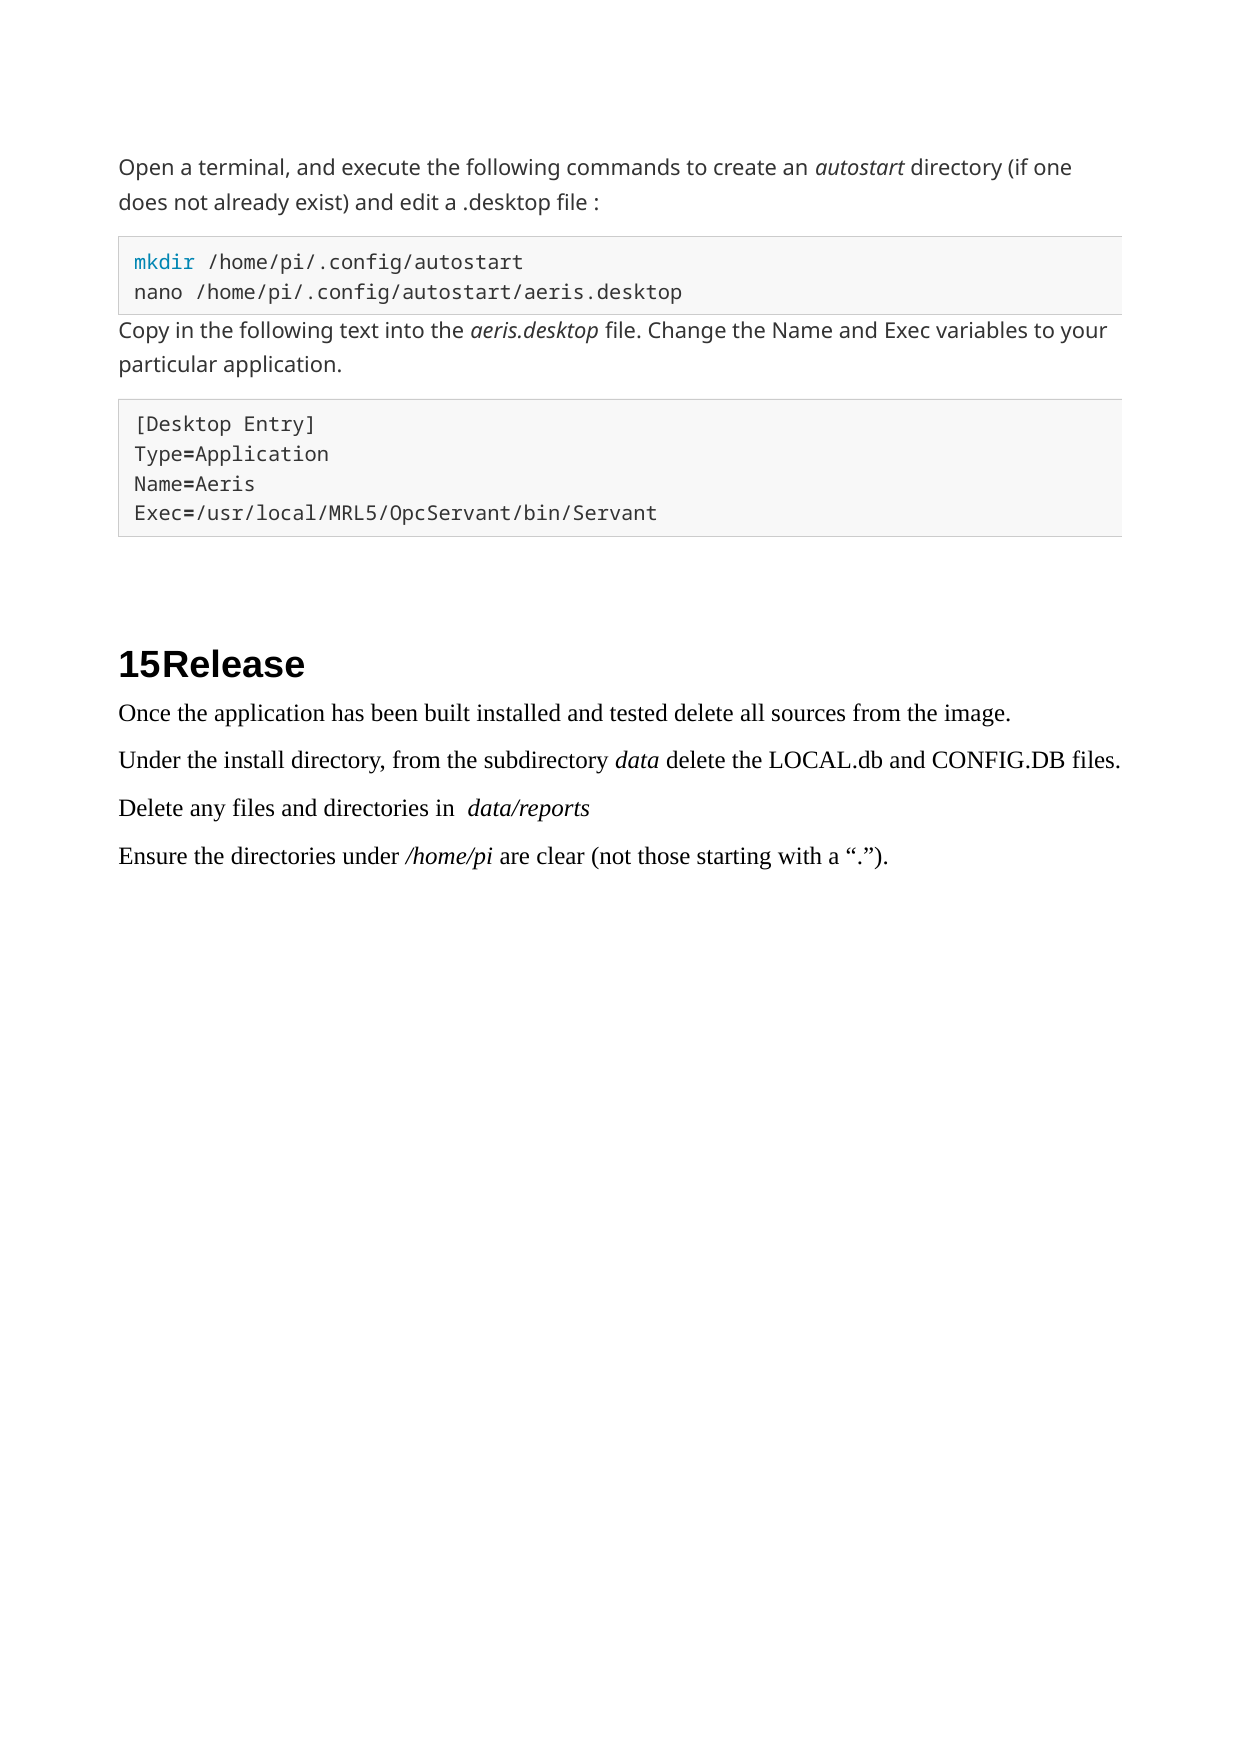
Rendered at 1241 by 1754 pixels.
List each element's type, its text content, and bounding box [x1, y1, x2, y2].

text nano /home/pi/.config/autostart/aeris.desktop [119, 266, 1122, 314]
subtitle Release [118, 642, 1122, 686]
text Ensure the directories under /home/pi are clear (not those starting with a “.”). [118, 841, 1122, 869]
text Type=Application [119, 428, 1122, 458]
text Exec=/usr/local/MRL5/OpcServant/bin/Servant [119, 488, 1122, 536]
text mkdir /home/pi/.config/autostart [119, 237, 1122, 266]
text Once the application has been built installed and tested delete all sources from the image. [118, 698, 1122, 727]
text Under the install directory, from the subdirectory data delete the LOCAL.db and CONFIG.DB files. [118, 746, 1122, 774]
text Copy in the following text into the aeris.desktop file. Change the Name and Exec variables to your particular application. [118, 315, 1122, 378]
text Name=Aeris [119, 458, 1122, 488]
text Open a terminal, and execute the following commands to create an autostart directory (if one does not already exist) and edit a .desktop file : [118, 152, 1122, 216]
text [Desktop Entry] [119, 400, 1122, 428]
text Delete any files and directories in data/reports [118, 793, 1122, 822]
